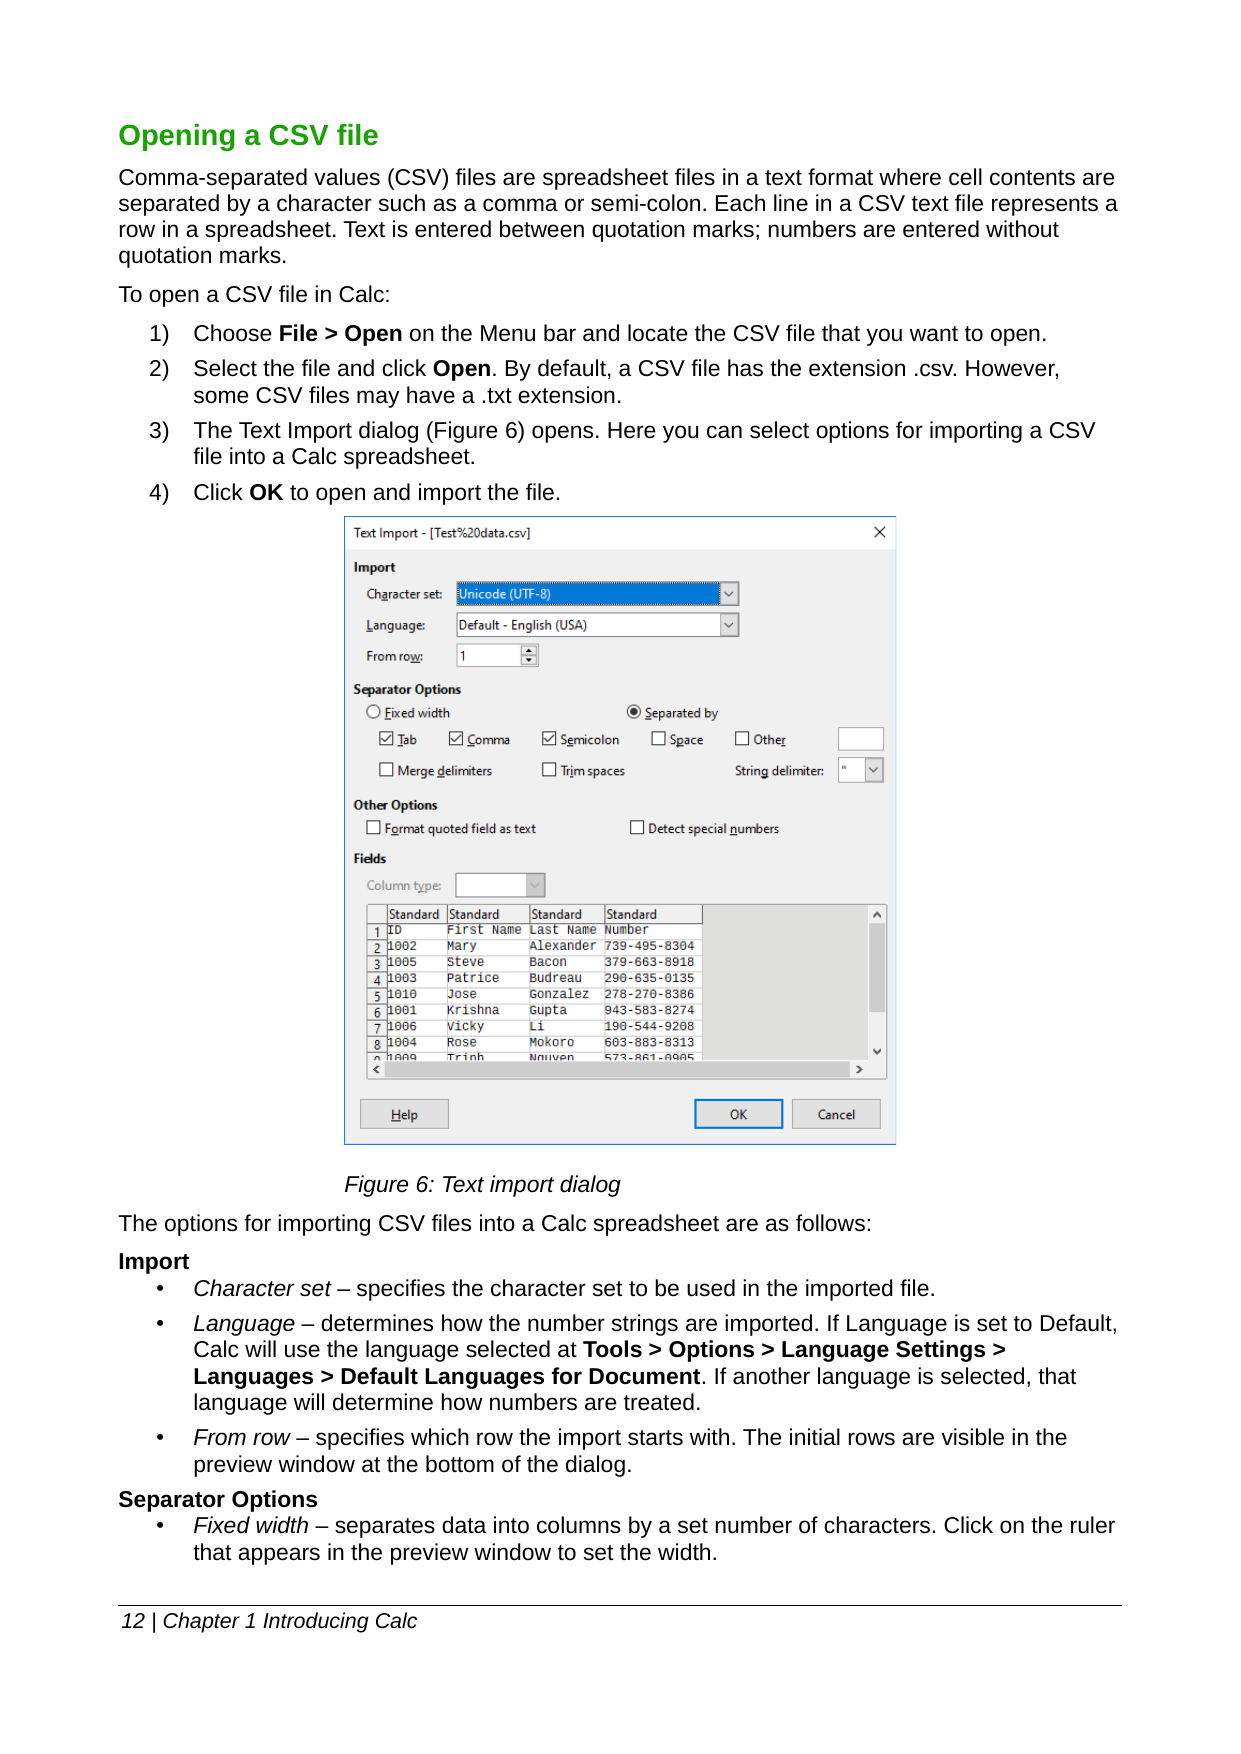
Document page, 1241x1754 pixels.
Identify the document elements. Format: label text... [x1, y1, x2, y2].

list To open a CSV file in Calc: [118, 281, 1122, 308]
text Separator Options [118, 1486, 1122, 1512]
list Select the file and click Open. By default, a CSV file has the extension .csv. However, some CSV files may have a .txt extension. [169, 355, 1122, 408]
list Fixed width – separates data into columns by a set number of characters. Click on the ruler that appears in the preview window to set the width. [156, 1512, 1122, 1565]
list Language – determines how the number strings are imported. If Language is set to Default, Calc will use the language selected at Tools > Options > Language Settings > Languages > Default Languages for Document. If another language is selected, that language will determine how numbers are treated. [156, 1310, 1122, 1415]
picture [344, 516, 897, 1145]
text Import [118, 1248, 1122, 1275]
list The Text Import dialog (Figure 6) opens. Here you can select options for importing a CSV file into a Calc spreadsheet. [169, 417, 1122, 470]
list Character set – specifies the character set to be used in the imported file. [156, 1275, 1122, 1301]
text Figure 6: Text import dialog [344, 1145, 896, 1197]
list Click OK to open and import the file. [169, 478, 1122, 505]
list The options for importing CSV files into a Calc spreadsheet are as follows: [118, 1209, 1122, 1236]
subtitle Opening a CSV file [118, 118, 1122, 152]
text Comma-separated values (CSV) files are spreadsheet files in a text format where cell contents are separated by a character such as a comma or semi-colon. Each line in a CSV text file represents a row in a spreadsheet. Text is entered between quotation marks; numbers are entered without quotation marks. [118, 163, 1122, 269]
list From row – specifies which row the import starts with. The initial rows are visible in the preview window at the bottom of the dialog. [156, 1424, 1122, 1477]
list Choose File > Open on the Menu bar and locate the CSV file that you want to open. [169, 320, 1122, 347]
